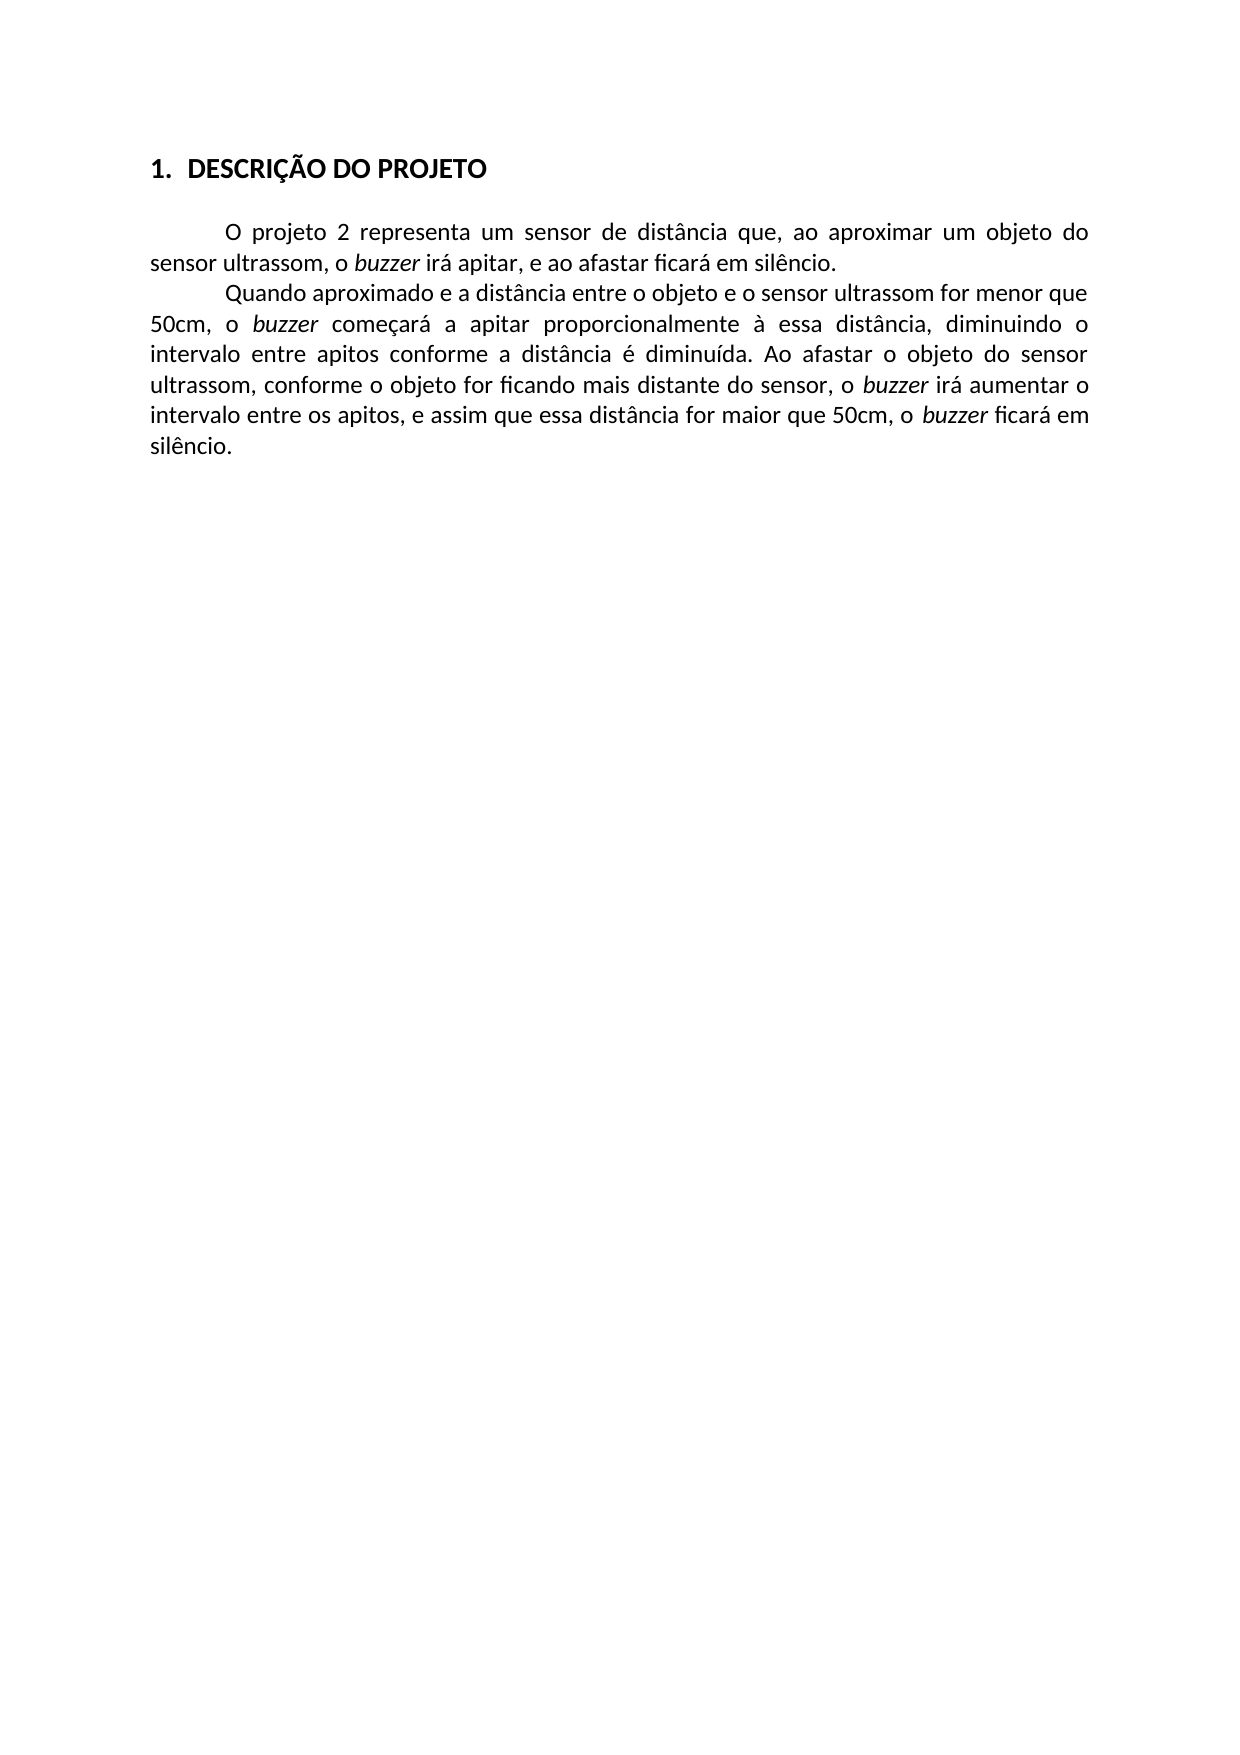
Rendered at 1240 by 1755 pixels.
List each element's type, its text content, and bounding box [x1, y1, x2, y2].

subtitle Descrição DO PROJETO [150, 150, 1089, 186]
text Quando aproximado e a distância entre o objeto e o sensor ultrassom for menor que 50cm, o buzzer começará a apitar proporcionalmente à essa distância, diminuindo o intervalo entre apitos conforme a distância é diminuída. Ao afastar o objeto do sensor ultrassom, conforme o objeto for ficando mais distante do sensor, o buzzer irá aumentar o intervalo entre os apitos, e assim que essa distância for maior que 50cm, o buzzer ficará em silêncio. [150, 277, 1089, 460]
text O projeto 2 representa um sensor de distância que, ao aproximar um objeto do sensor ultrassom, o buzzer irá apitar, e ao afastar ficará em silêncio. [150, 216, 1089, 277]
